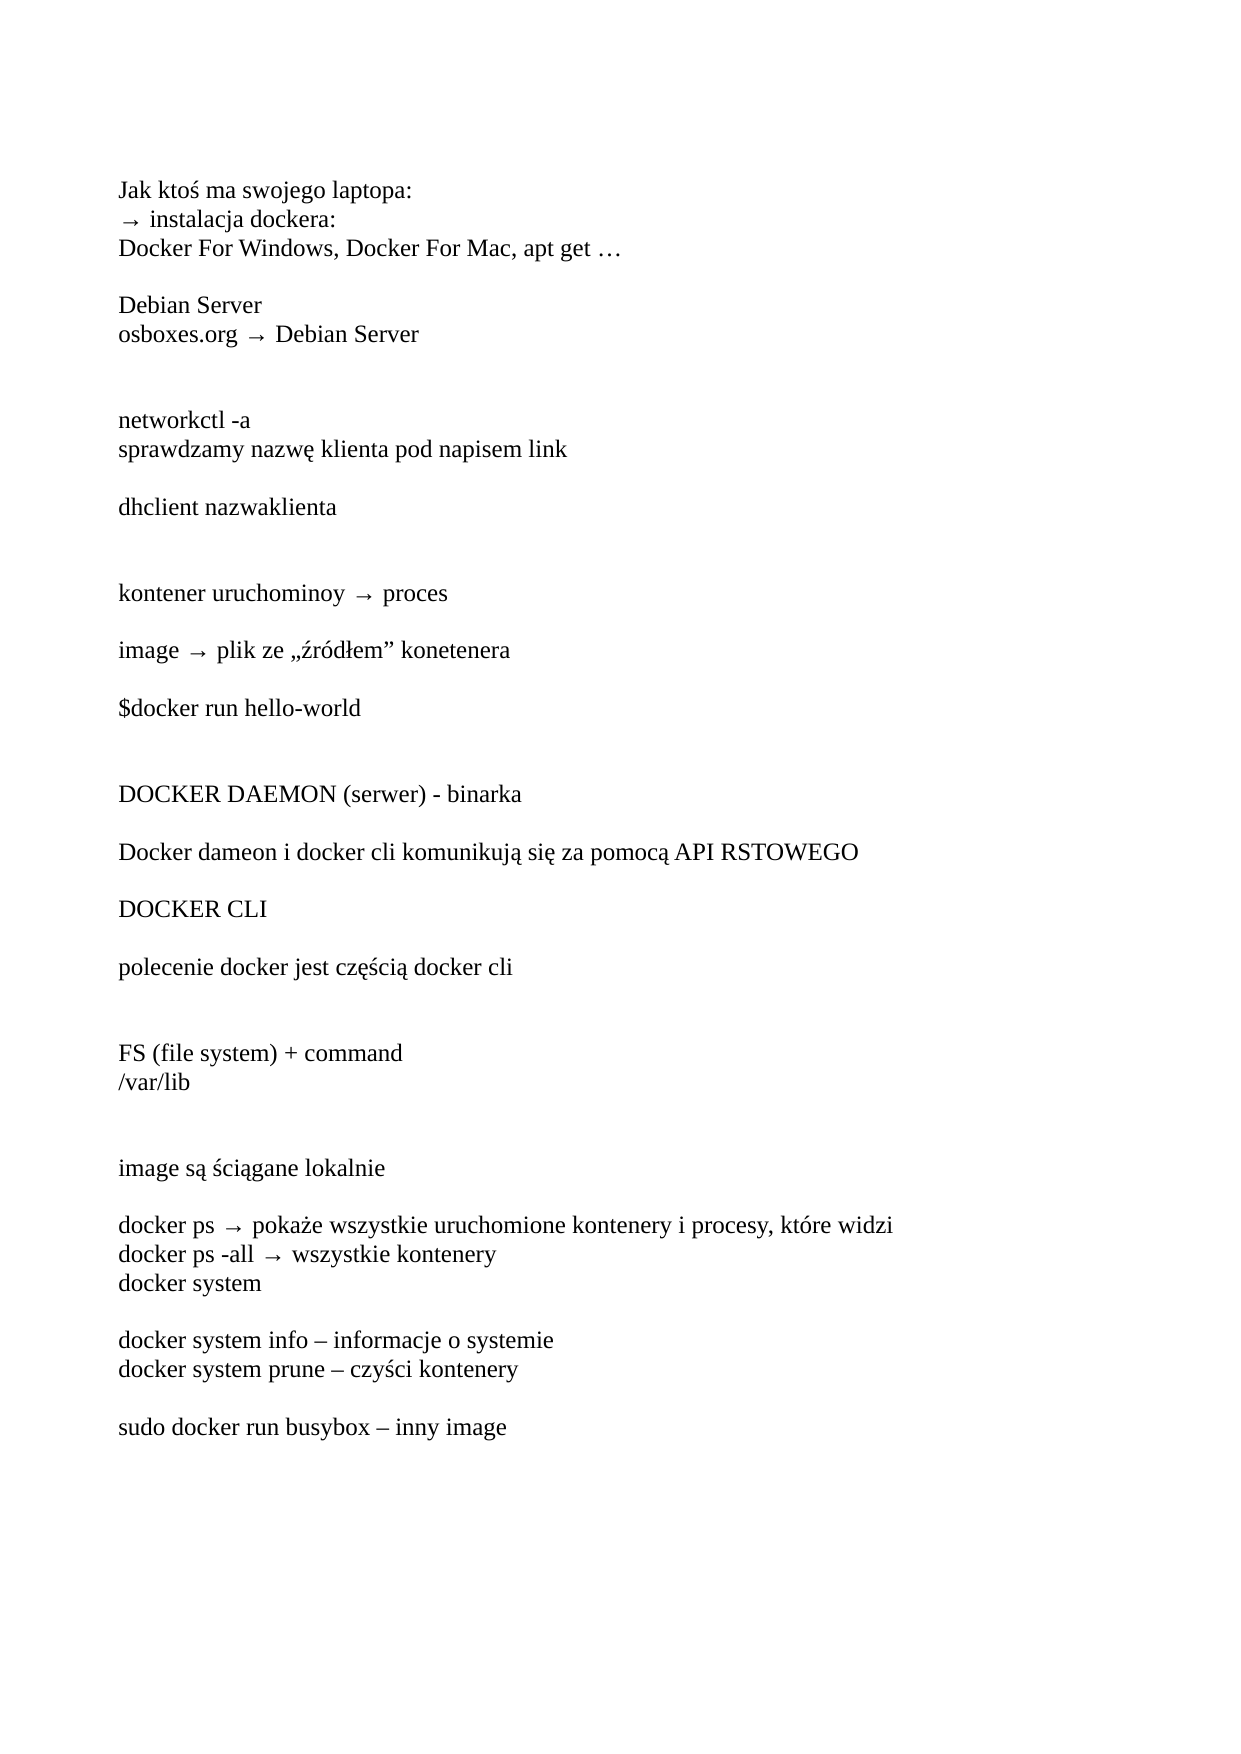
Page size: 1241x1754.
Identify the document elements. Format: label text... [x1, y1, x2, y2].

text Debian Server [118, 291, 1122, 319]
text Docker dameon i docker cli komunikują się za pomocą API RSTOWEGO [118, 837, 1122, 866]
text kontener uruchominoy → proces [118, 578, 1122, 607]
text sprawdzamy nazwę klienta pod napisem link [118, 434, 1122, 463]
text /var/lib [118, 1067, 1122, 1096]
text Jak ktoś ma swojego laptopa: [118, 176, 1122, 204]
text image → plik ze „źródłem” konetenera [118, 636, 1122, 664]
text DOCKER DAEMON (serwer) - binarka [118, 779, 1122, 808]
text FS (file system) + command [118, 1038, 1122, 1067]
text dhclient nazwaklienta [118, 492, 1122, 521]
text DOCKER CLI [118, 894, 1122, 923]
text docker ps -all → wszystkie kontenery [118, 1239, 1122, 1268]
text networkctl -a [118, 406, 1122, 434]
text docker system info – informacje o systemie [118, 1326, 1122, 1354]
text docker ps → pokaże wszystkie uruchomione kontenery i procesy, które widzi [118, 1211, 1122, 1239]
text docker system [118, 1268, 1122, 1297]
text polecenie docker jest częścią docker cli [118, 952, 1122, 981]
text image są ściągane lokalnie [118, 1153, 1122, 1182]
text Docker For Windows, Docker For Mac, apt get … [118, 233, 1122, 262]
text osboxes.org → Debian Server [118, 319, 1122, 348]
text $docker run hello-world [118, 693, 1122, 722]
text docker system prune – czyści kontenery [118, 1354, 1122, 1383]
text → instalacja dockera: [118, 204, 1122, 233]
text sudo docker run busybox – inny image [118, 1412, 1122, 1441]
